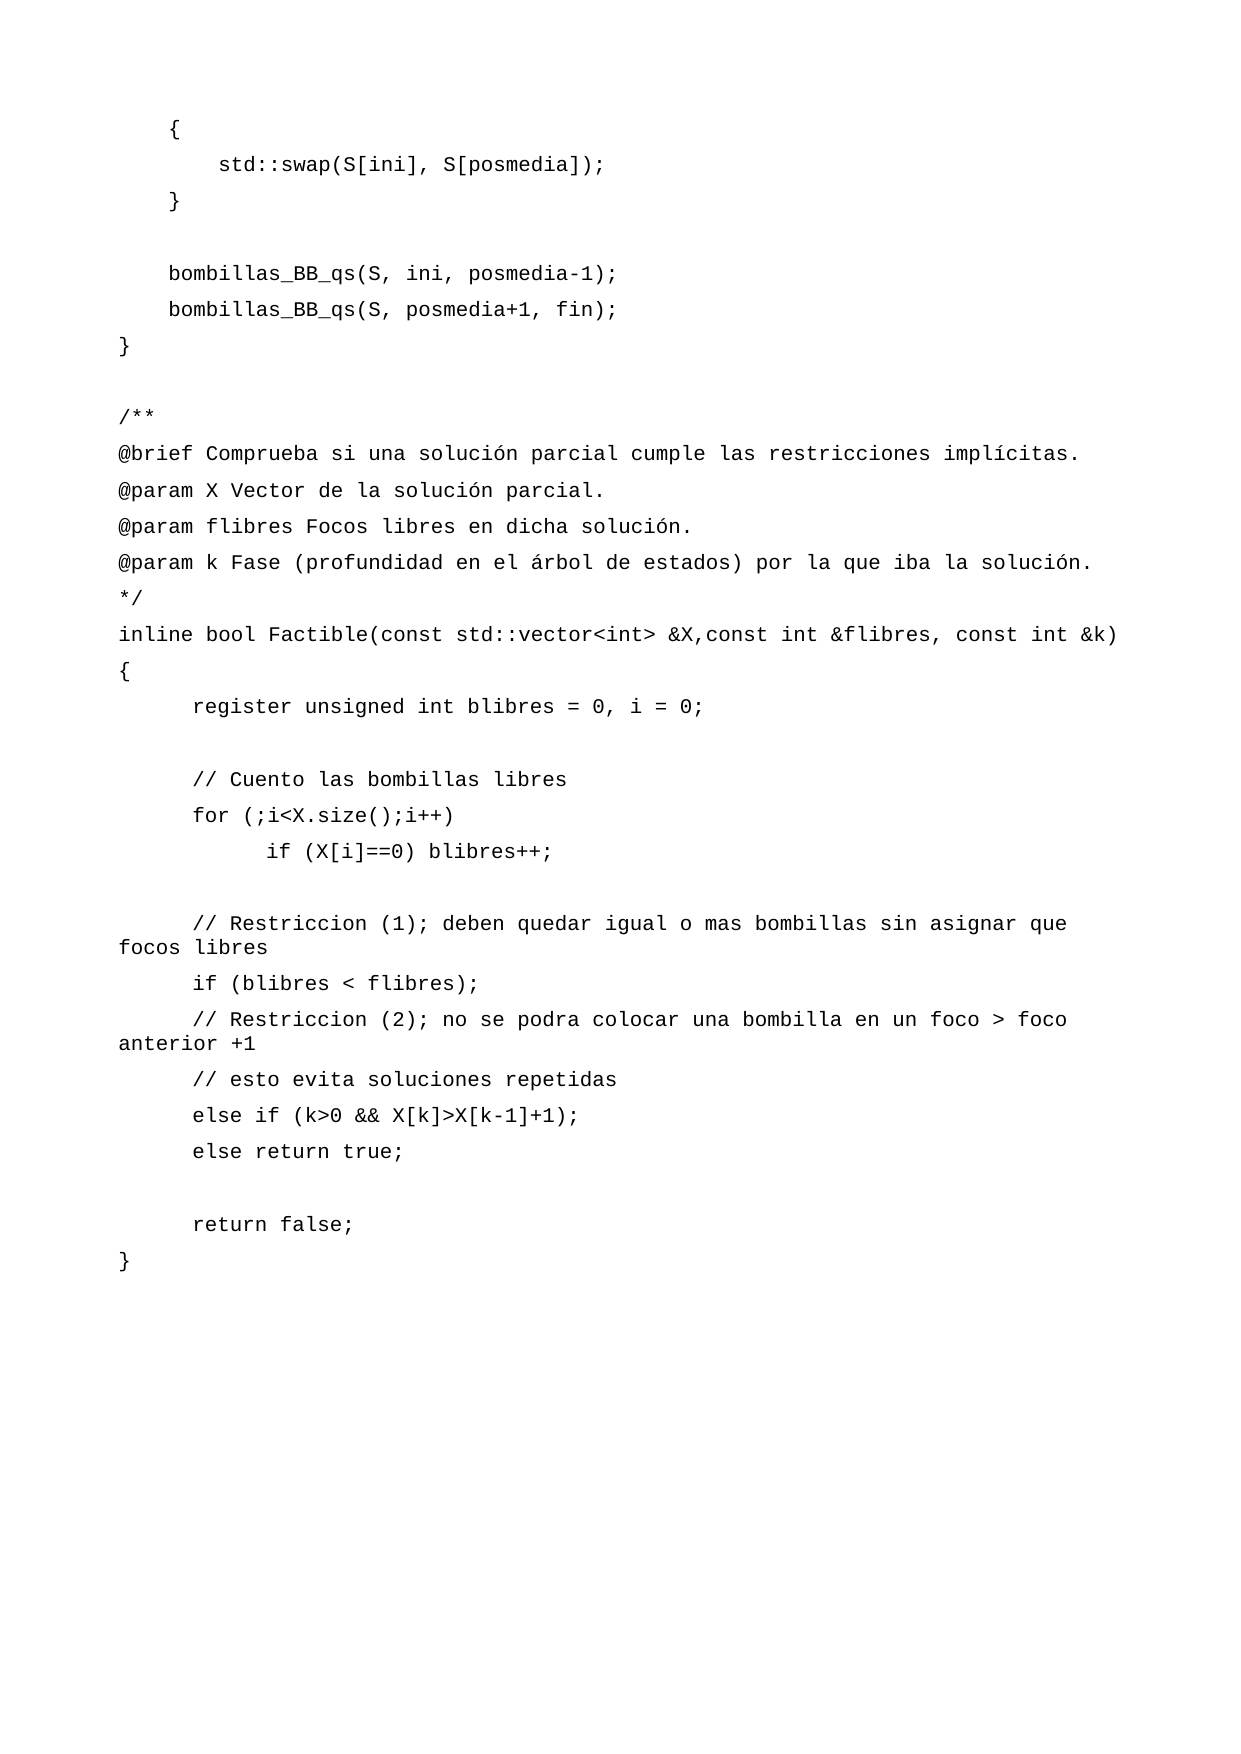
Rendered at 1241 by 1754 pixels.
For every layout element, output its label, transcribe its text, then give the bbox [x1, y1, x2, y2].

text // Restriccion (2); no se podra colocar una bombilla en un foco > foco anterior +1 [118, 1009, 1122, 1057]
text } [118, 335, 1122, 359]
text std::swap(S[ini], S[posmedia]); [118, 154, 1122, 178]
text /** [118, 407, 1122, 431]
text @param X Vector de la solución parcial. [118, 479, 1122, 503]
text bombillas_BB_qs(S, posmedia+1, fin); [118, 299, 1122, 322]
text else if (k>0 && X[k]>X[k-1]+1); [118, 1105, 1122, 1129]
text // esto evita soluciones repetidas [118, 1069, 1122, 1093]
text register unsigned int blibres = 0, i = 0; [118, 696, 1122, 720]
text } [118, 1250, 1122, 1273]
text { [118, 118, 1122, 142]
text */ [118, 588, 1122, 612]
text if (X[i]==0) blibres++; [118, 841, 1122, 865]
text { [118, 660, 1122, 684]
text inline bool Factible(const std::vector<int> &X,const int &flibres, const int &k) [118, 624, 1122, 648]
text @param k Fase (profundidad en el árbol de estados) por la que iba la solución. [118, 552, 1122, 576]
text @param flibres Focos libres en dicha solución. [118, 516, 1122, 539]
text if (blibres < flibres); [118, 973, 1122, 997]
text bombillas_BB_qs(S, ini, posmedia-1); [118, 263, 1122, 286]
text // Cuento las bombillas libres [118, 769, 1122, 792]
text } [118, 190, 1122, 214]
text @brief Comprueba si una solución parcial cumple las restricciones implícitas. [118, 443, 1122, 467]
text else return true; [118, 1141, 1122, 1165]
text // Restriccion (1); deben quedar igual o mas bombillas sin asignar que focos libres [118, 913, 1122, 961]
text return false; [118, 1214, 1122, 1237]
text for (;i<X.size();i++) [118, 805, 1122, 828]
